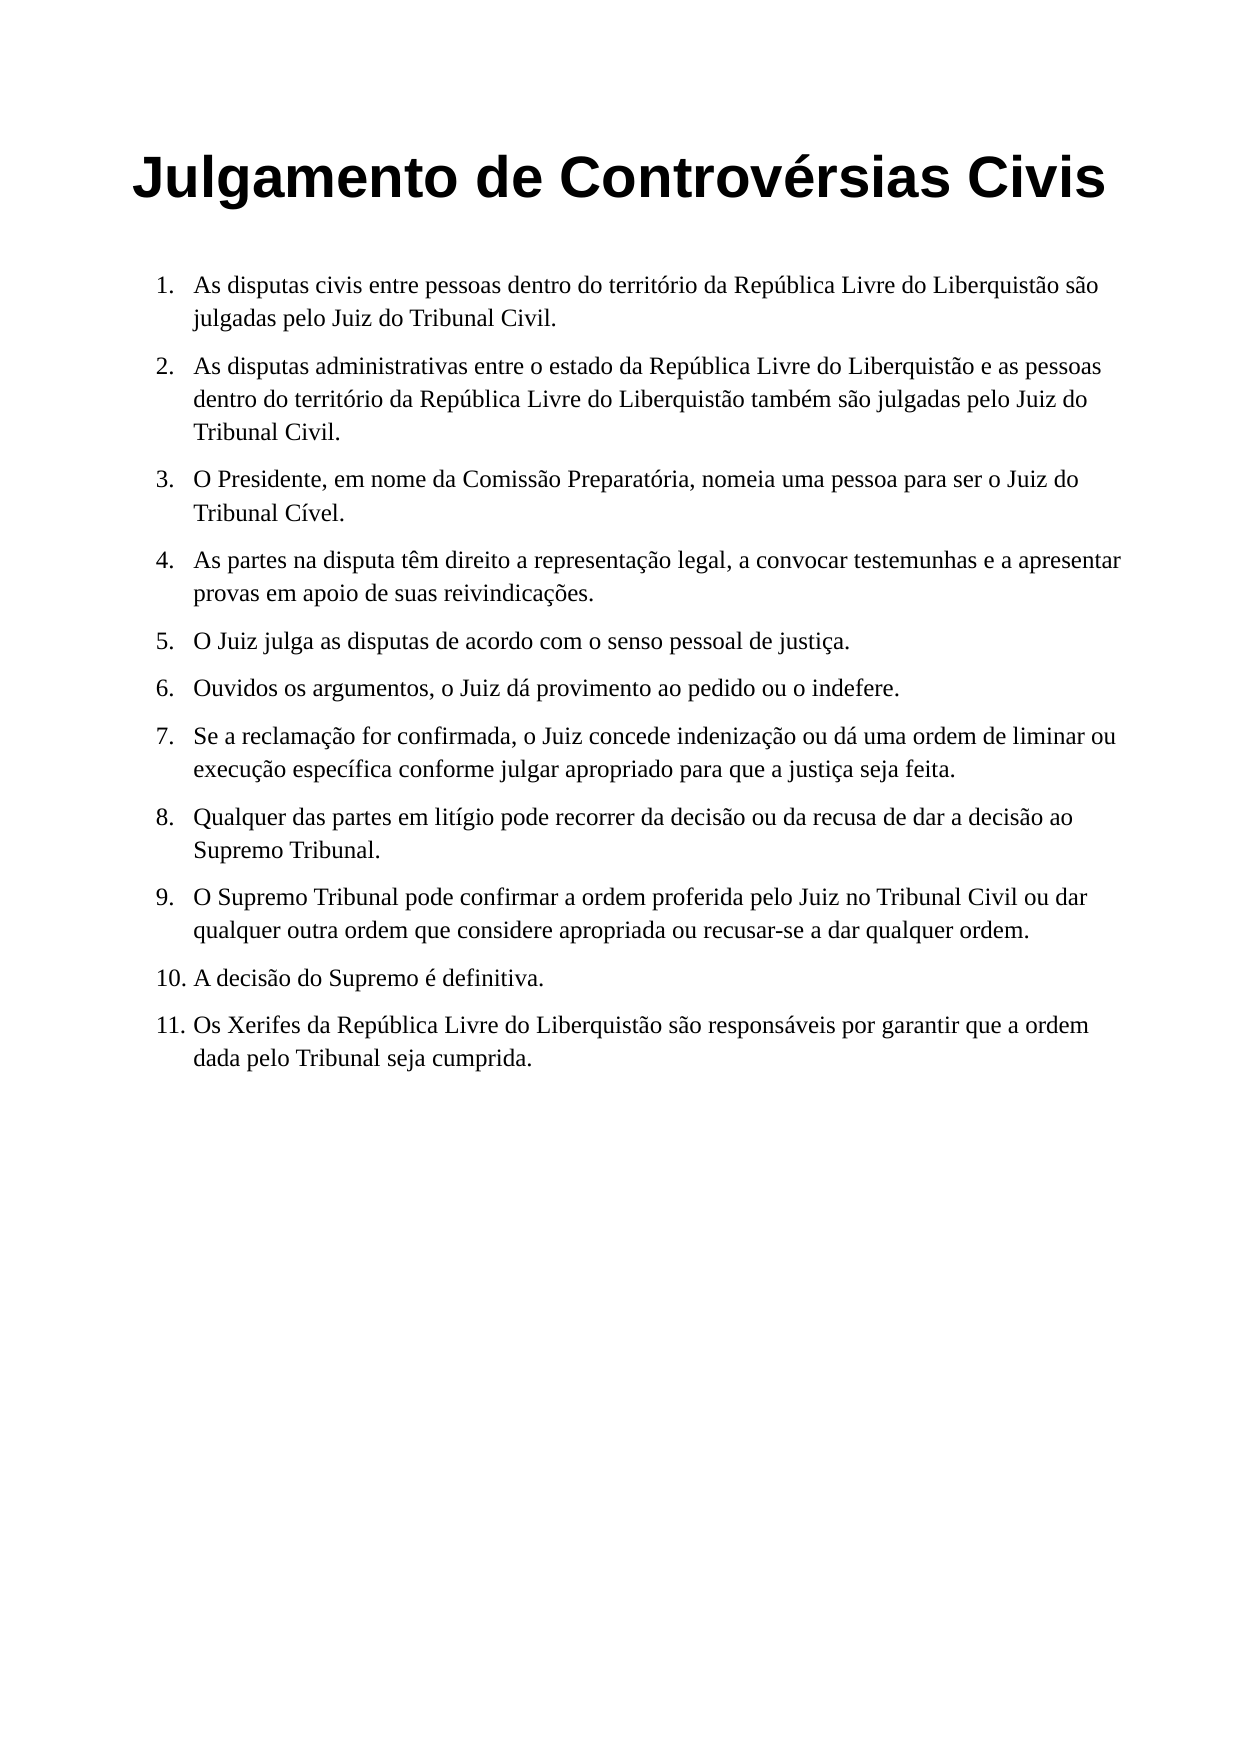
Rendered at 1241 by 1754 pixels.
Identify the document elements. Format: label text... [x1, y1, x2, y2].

list As disputas administrativas entre o estado da República Livre do Liberquistão e as pessoas dentro do território da República Livre do Liberquistão também são julgadas pelo Juiz do Tribunal Civil. [156, 351, 1122, 446]
list As partes na disputa têm direito a representação legal, a convocar testemunhas e a apresentar provas em apoio de suas reivindicações. [156, 545, 1122, 607]
list Se a reclamação for confirmada, o Juiz concede indenização ou dá uma ordem de liminar ou execução específica conforme julgar apropriado para que a justiça seja feita. [156, 721, 1122, 783]
list A decisão do Supremo é definitiva. [156, 963, 1122, 992]
list O Juiz julga as disputas de acordo com o senso pessoal de justiça. [156, 626, 1122, 654]
list Ouvidos os argumentos, o Juiz dá provimento ao pedido ou o indefere. [156, 673, 1122, 702]
title Julgamento de Controvérsias Civis [118, 143, 1122, 210]
list Qualquer das partes em litígio pode recorrer da decisão ou da recusa de dar a decisão ao Supremo Tribunal. [156, 802, 1122, 863]
list As disputas civis entre pessoas dentro do território da República Livre do Liberquistão são julgadas pelo Juiz do Tribunal Civil. [156, 270, 1122, 332]
list O Supremo Tribunal pode confirmar a ordem proferida pelo Juiz no Tribunal Civil ou dar qualquer outra ordem que considere apropriada ou recusar-se a dar qualquer ordem. [156, 882, 1122, 944]
list O Presidente, em nome da Comissão Preparatória, nomeia uma pessoa para ser o Juiz do Tribunal Cível. [156, 464, 1122, 526]
list Os Xerifes da República Livre do Liberquistão são responsáveis por garantir que a ordem dada pelo Tribunal seja cumprida. [156, 1011, 1122, 1072]
